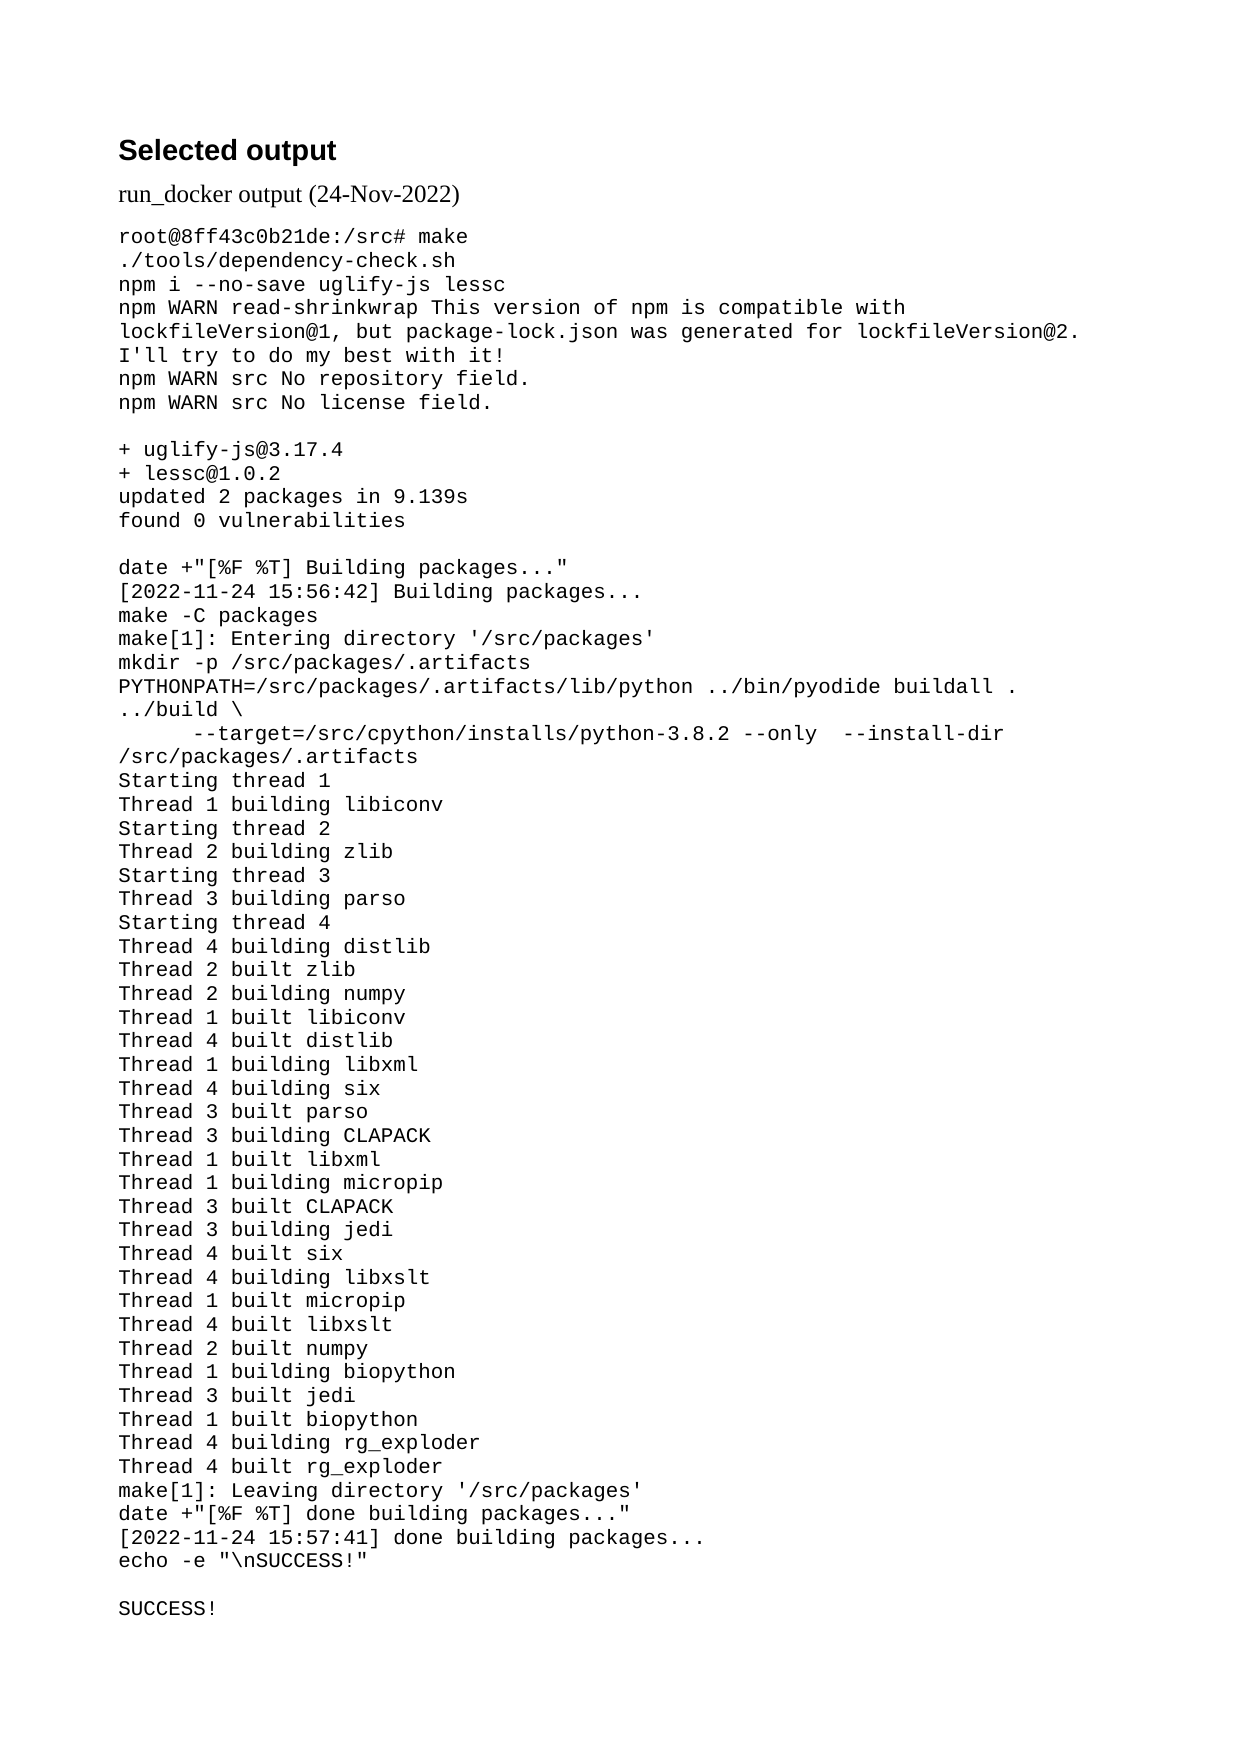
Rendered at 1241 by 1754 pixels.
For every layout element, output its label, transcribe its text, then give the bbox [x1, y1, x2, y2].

text Thread 3 built CLAPACK [118, 1196, 1122, 1219]
text Thread 2 built numpy [118, 1338, 1122, 1361]
text Thread 1 built biopython [118, 1409, 1122, 1432]
text Thread 2 building numpy [118, 983, 1122, 1007]
text Thread 4 building distlib [118, 936, 1122, 959]
text Thread 1 built libiconv [118, 1007, 1122, 1030]
text Thread 4 built six [118, 1243, 1122, 1267]
text make[1]: Leaving directory '/src/packages' [118, 1479, 1122, 1503]
text date +"[%F %T] done building packages..." [118, 1503, 1122, 1527]
text Thread 4 built rg_exploder [118, 1456, 1122, 1479]
text mkdir -p /src/packages/.artifacts [118, 652, 1122, 676]
text make[1]: Entering directory '/src/packages' [118, 628, 1122, 652]
text date +"[%F %T] Building packages..." [118, 557, 1122, 581]
text npm i --no-save uglify-js lessc [118, 274, 1122, 297]
text ./tools/dependency-check.sh [118, 250, 1122, 274]
text Starting thread 1 [118, 770, 1122, 794]
text found 0 vulnerabilities [118, 510, 1122, 534]
text SUCCESS! [118, 1598, 1122, 1621]
text npm WARN src No license field. [118, 392, 1122, 416]
subtitle Selected output [118, 133, 1122, 166]
text [2022-11-24 15:57:41] done building packages... [118, 1527, 1122, 1551]
text Thread 1 built libxml [118, 1148, 1122, 1172]
text Thread 3 building parso [118, 888, 1122, 912]
text --target=/src/cpython/installs/python-3.8.2 --only --install-dir /src/packages/.artifacts [118, 723, 1122, 770]
text Thread 3 building jedi [118, 1219, 1122, 1243]
text Thread 1 building micropip [118, 1172, 1122, 1196]
text Thread 4 building libxslt [118, 1267, 1122, 1290]
text Thread 1 built micropip [118, 1290, 1122, 1314]
text Thread 1 building libxml [118, 1054, 1122, 1078]
text [2022-11-24 15:56:42] Building packages... [118, 581, 1122, 605]
text Thread 3 built jedi [118, 1385, 1122, 1409]
text Starting thread 2 [118, 817, 1122, 841]
text npm WARN src No repository field. [118, 368, 1122, 392]
text + uglify-js@3.17.4 [118, 439, 1122, 463]
text Thread 4 building rg_exploder [118, 1432, 1122, 1456]
text echo -e "\nSUCCESS!" [118, 1551, 1122, 1574]
text Thread 3 built parso [118, 1101, 1122, 1125]
text Thread 1 building libiconv [118, 794, 1122, 817]
text make -C packages [118, 605, 1122, 628]
text npm WARN read-shrinkwrap This version of npm is compatible with lockfileVersion@1, but package-lock.json was generated for lockfileVersion@2. I'll try to do my best with it! [118, 297, 1122, 368]
text Starting thread 3 [118, 865, 1122, 888]
text + lessc@1.0.2 [118, 463, 1122, 486]
text PYTHONPATH=/src/packages/.artifacts/lib/python ../bin/pyodide buildall . ../build \ [118, 676, 1122, 723]
text Thread 4 built distlib [118, 1030, 1122, 1054]
text run_docker output (24-Nov-2022) [118, 179, 1122, 207]
text Thread 2 building zlib [118, 841, 1122, 865]
text Thread 2 built zlib [118, 959, 1122, 983]
text Thread 3 building CLAPACK [118, 1125, 1122, 1148]
text root@8ff43c0b21de:/src# make [118, 226, 1122, 250]
text Thread 1 building biopython [118, 1361, 1122, 1385]
text updated 2 packages in 9.139s [118, 486, 1122, 510]
text Starting thread 4 [118, 912, 1122, 936]
text Thread 4 building six [118, 1078, 1122, 1101]
text Thread 4 built libxslt [118, 1314, 1122, 1338]
